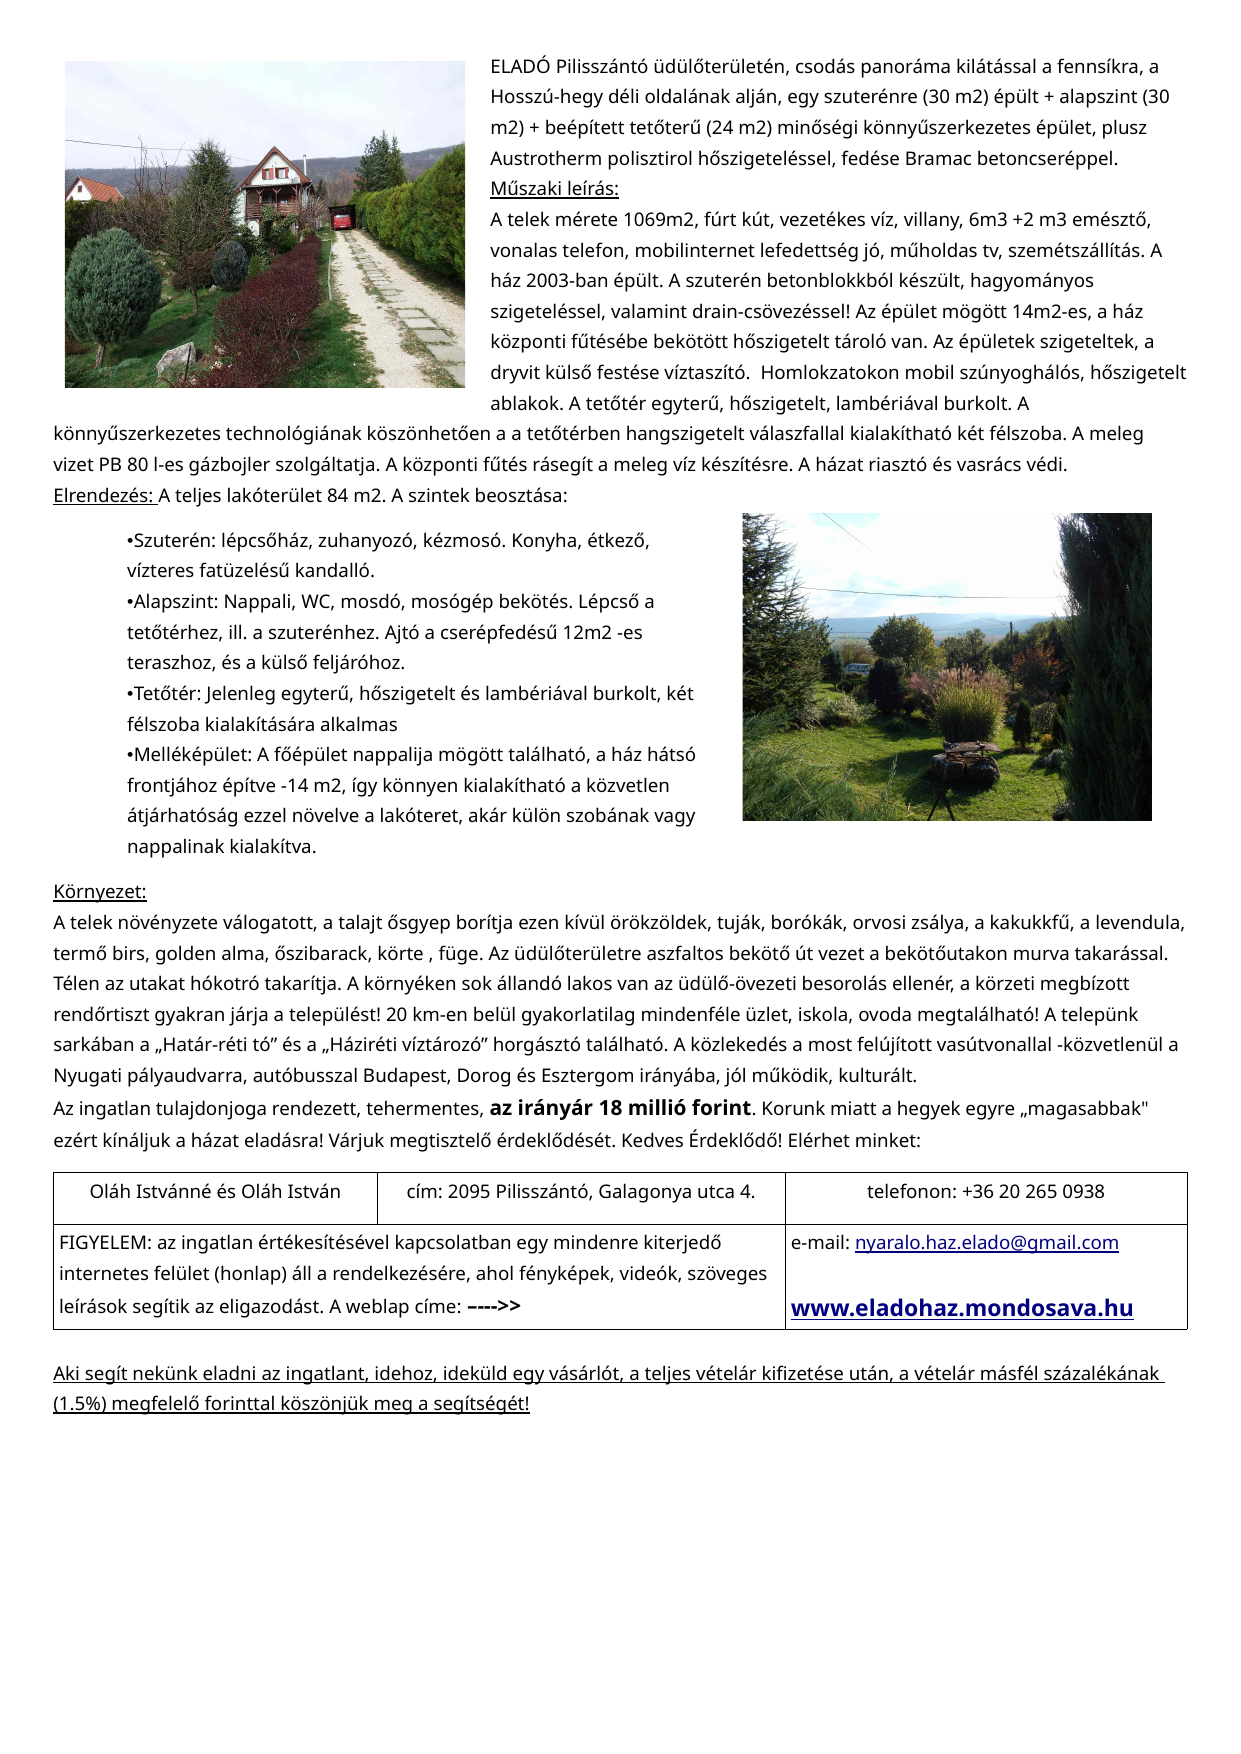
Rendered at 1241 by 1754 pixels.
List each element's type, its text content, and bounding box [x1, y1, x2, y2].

text ELADÓ Pilisszántó üdülőterületén, csodás panoráma kilátással a fennsíkra, a Hosszú-hegy déli oldalának alján, egy szuterénre (30 m2) épült + alapszint (30 m2) + beépített tetőterű (24 m2) minőségi könnyűszerkezetes épület, plusz Austrotherm polisztirol hőszigeteléssel, fedése Bramac betoncseréppel. Műszaki leírás: A telek mérete 1069m2, fúrt kút, vezetékes víz, villany, 6m3 +2 m3 emésztő, vonalas telefon, mobilinternet lefedettség jó, műholdas tv, szemétszállítás. A ház 2003-ban épült. A szuterén betonblokkból készült, hagyományos szigeteléssel, valamint drain-csövezéssel! Az épület mögött 14m2-es, a ház központi fűtésébe bekötött hőszigetelt tároló van. Az épületek szigeteltek, a dryvit külső festése víztaszító. Homlokzatokon mobil szúnyoghálós, hőszigetelt ablakok. A tetőtér egyterű, hőszigetelt, lambériával burkolt. A könnyűszerkezetes technológiának köszönhetően a a tetőtérben hangszigetelt válaszfallal kialakítható két félszoba. A meleg vizet PB 80 l-es gázbojler szolgáltatja. A központi fűtés rásegít a meleg víz készítésre. A házat riasztó és vasrács védi. Elrendezés: A teljes lakóterület 84 m2. A szintek beosztása: [53, 53, 1187, 507]
picture [64, 61, 466, 388]
picture [742, 513, 1152, 821]
table_header cím: 2095 Pilisszántó, Galagonya utca 4. [378, 1173, 785, 1224]
table_header telefonon: +36 20 265 0938 [786, 1173, 1187, 1224]
list Szuterén: lépcsőház, zuhanyozó, kézmosó. Konyha, étkező, vízteres fatüzelésű kandalló. [53, 514, 1187, 829]
table_cell e-mail: nyaralo.haz.elado@gmail.com www.eladohaz.mondosava.hu [786, 1225, 1187, 1329]
table_cell FIGYELEM: az ingatlan értékesítésével kapcsolatban egy mindenre kiterjedő internetes felület (honlap) áll a rendelkezésére, ahol fényképek, videók, szöveges leírások segítik az eligazodást. A weblap címe: –--->> [54, 1225, 785, 1329]
list Melléképület: A főépület nappalija mögött található, a ház hátsó frontjához építve -14 m2, így könnyen kialakítható a közvetlen átjárhatóság ezzel növelve a lakóteret, akár külön szobának vagy nappalinak kialakítva. [53, 741, 1187, 859]
text Aki segít nekünk eladni az ingatlant, idehoz, ideküld egy vásárlót, a teljes vételár kifizetése után, a vételár másfél százalékának (1.5%) megfelelő forinttal köszönjük meg a segítségét! [53, 1330, 1187, 1416]
text Környezet: A telek növényzete válogatott, a talajt ősgyep borítja ezen kívül örökzöldek, tuják, borókák, orvosi zsálya, a kakukkfű, a levendula, termő birs, golden alma, őszibarack, körte , füge. Az üdülőterületre aszfaltos bekötő út vezet a bekötőutakon murva takarással. Télen az utakat hókotró takarítja. A környéken sok állandó lakos van az üdülő-övezeti besorolás ellenér, a körzeti megbízott rendőrtiszt gyakran járja a települést! 20 km-en belül gyakorlatilag mindenféle üzlet, iskola, ovoda megtalálható! A telepünk sarkában a „Határ-réti tó” és a „Háziréti víztározó” horgásztó található. A közlekedés a most felújított vasútvonallal -közvetlenül a Nyugati pályaudvarra, autóbusszal Budapest, Dorog és Esztergom irányába, jól működik, kulturált. Az ingatlan tulajdonjoga rendezett, tehermentes, az irányár 18 millió forint. Korunk miatt a hegyek egyre „magasabbak" ezért kínáljuk a házat eladásra! Várjuk megtisztelő érdeklődését. Kedves Érdeklődő! Elérhet minket: [53, 878, 1187, 1152]
list Alapszint: Nappali, WC, mosdó, mosógép bekötés. Lépcső a tetőtérhez, ill. a szuterénhez. Ajtó a cserépfedésű 12m2 -es teraszhoz, és a külső feljáróhoz. [53, 588, 734, 675]
table_header Oláh Istvánné és Oláh István [54, 1173, 377, 1224]
list Tetőtér: Jelenleg egyterű, hőszigetelt és lambériával burkolt, két félszoba kialakítására alkalmas [53, 680, 734, 736]
